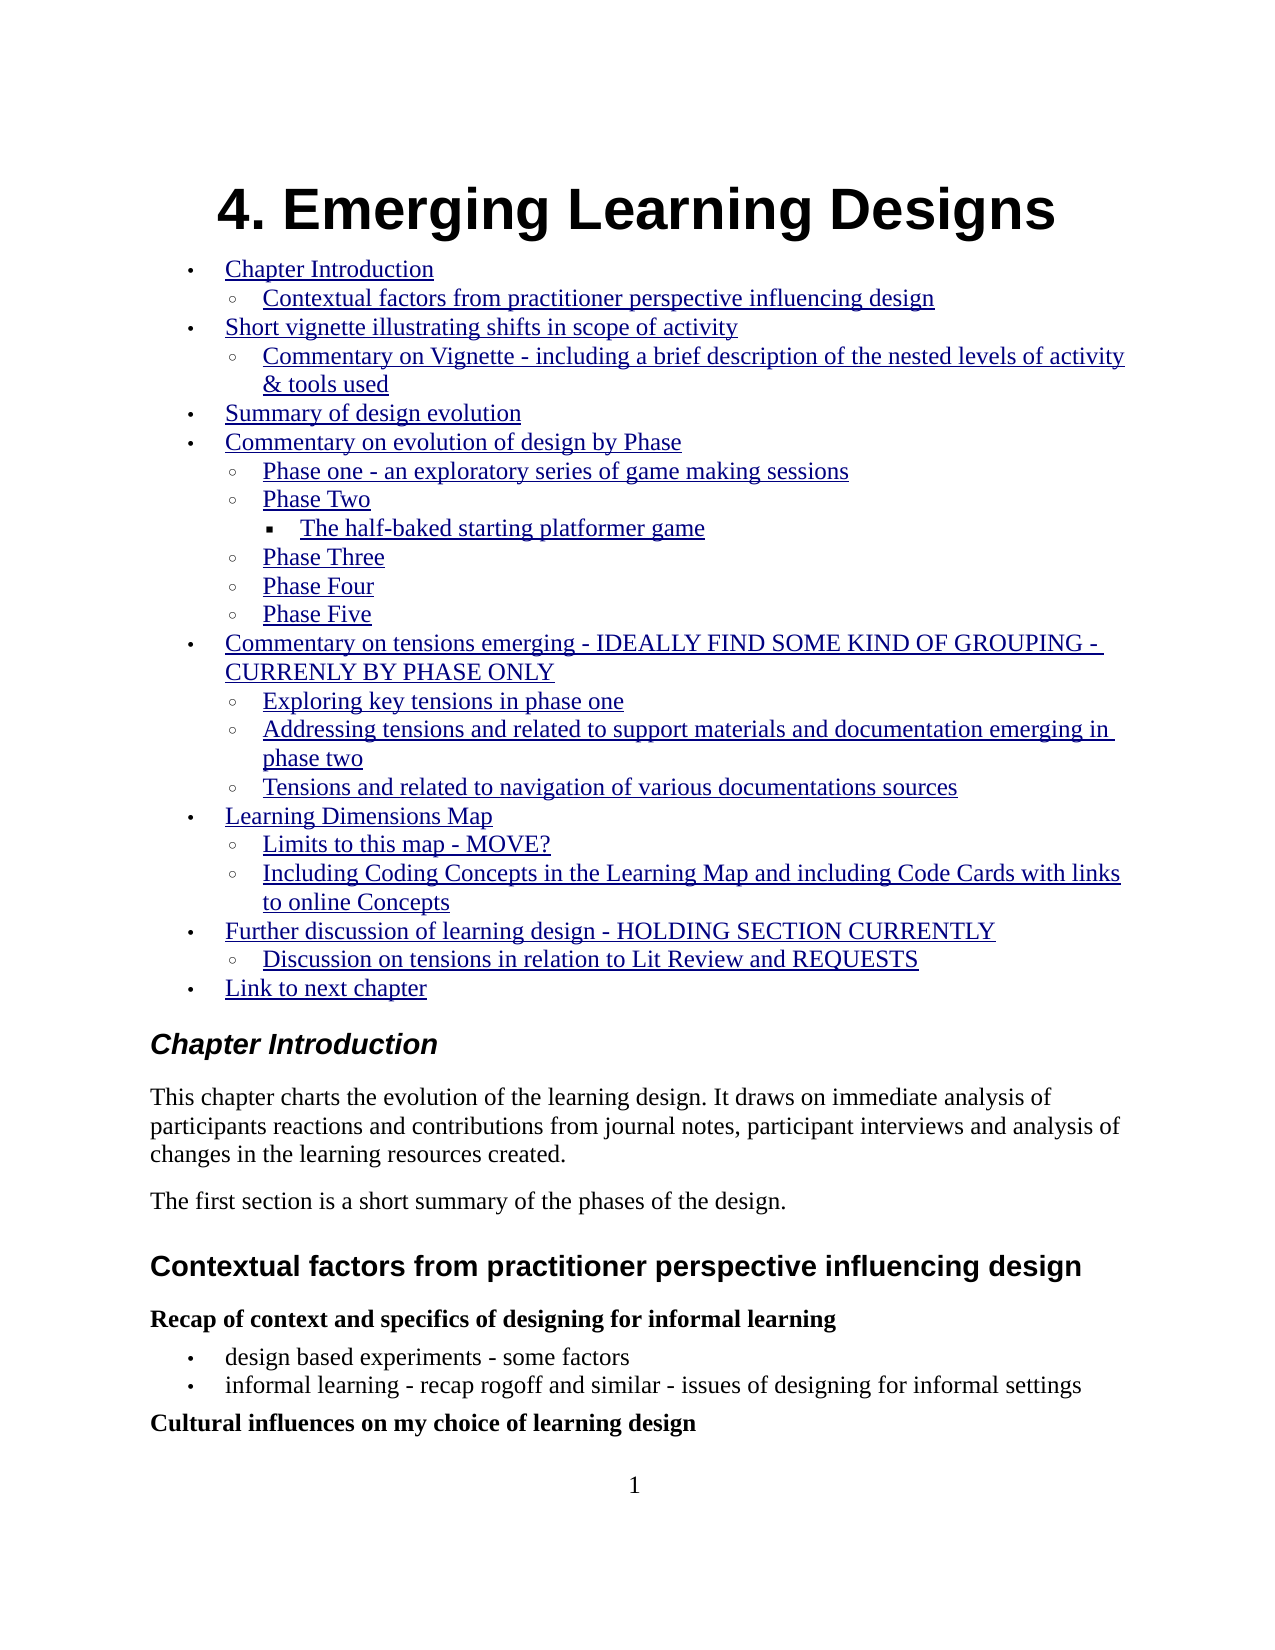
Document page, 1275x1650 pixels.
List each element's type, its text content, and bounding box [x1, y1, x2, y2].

list Link to next chapter [187, 973, 1125, 1002]
list design based experiments - some factors [187, 1342, 1125, 1370]
list Summary of design evolution [187, 398, 1125, 427]
title 4. Emerging Learning Designs [150, 175, 1125, 242]
list informal learning - recap rogoff and similar - issues of designing for informal settings [187, 1370, 1125, 1399]
list Limits to this map - MOVE? [225, 829, 1125, 858]
text Cultural influences on my choice of learning design [150, 1408, 1125, 1437]
list Commentary on evolution of design by Phase [187, 427, 1125, 456]
list Chapter Introduction [187, 254, 1125, 283]
list Phase Four [225, 571, 1125, 599]
list Exploring key tensions in phase one [225, 686, 1125, 714]
list Commentary on tensions emerging - IDEALLY FIND SOME KIND OF GROUPING - CURRENLY BY PHASE ONLY [187, 628, 1125, 686]
text The first section is a short summary of the phases of the design. [150, 1186, 1125, 1215]
text Recap of context and specifics of designing for informal learning [150, 1304, 1125, 1333]
list Phase Three [225, 542, 1125, 571]
list Discussion on tensions in relation to Lit Review and REQUESTS [225, 944, 1125, 973]
list Including Coding Concepts in the Learning Map and including Code Cards with links to online Concepts [225, 858, 1125, 916]
subtitle Contextual factors from practitioner perspective influencing design [150, 1249, 1125, 1282]
list Further discussion of learning design - HOLDING SECTION CURRENTLY [187, 916, 1125, 944]
text This chapter charts the evolution of the learning design. It draws on immediate analysis of participants reactions and contributions from journal notes, participant interviews and analysis of changes in the learning resources created. [150, 1082, 1125, 1168]
list Commentary on Vignette - including a brief description of the nested levels of activity & tools used [225, 341, 1125, 398]
list The half-baked starting platformer game [262, 513, 1125, 542]
list Short vignette illustrating shifts in scope of activity [187, 312, 1125, 341]
list Learning Dimensions Map [187, 801, 1125, 829]
list Phase one - an exploratory series of game making sessions [225, 456, 1125, 484]
list Tensions and related to navigation of various documentations sources [225, 772, 1125, 801]
list Contextual factors from practitioner perspective influencing design [225, 283, 1125, 312]
subtitle Chapter Introduction [150, 1027, 1125, 1061]
list Phase Two [225, 484, 1125, 513]
list Addressing tensions and related to support materials and documentation emerging in phase two [225, 714, 1125, 772]
list Phase Five [225, 599, 1125, 628]
